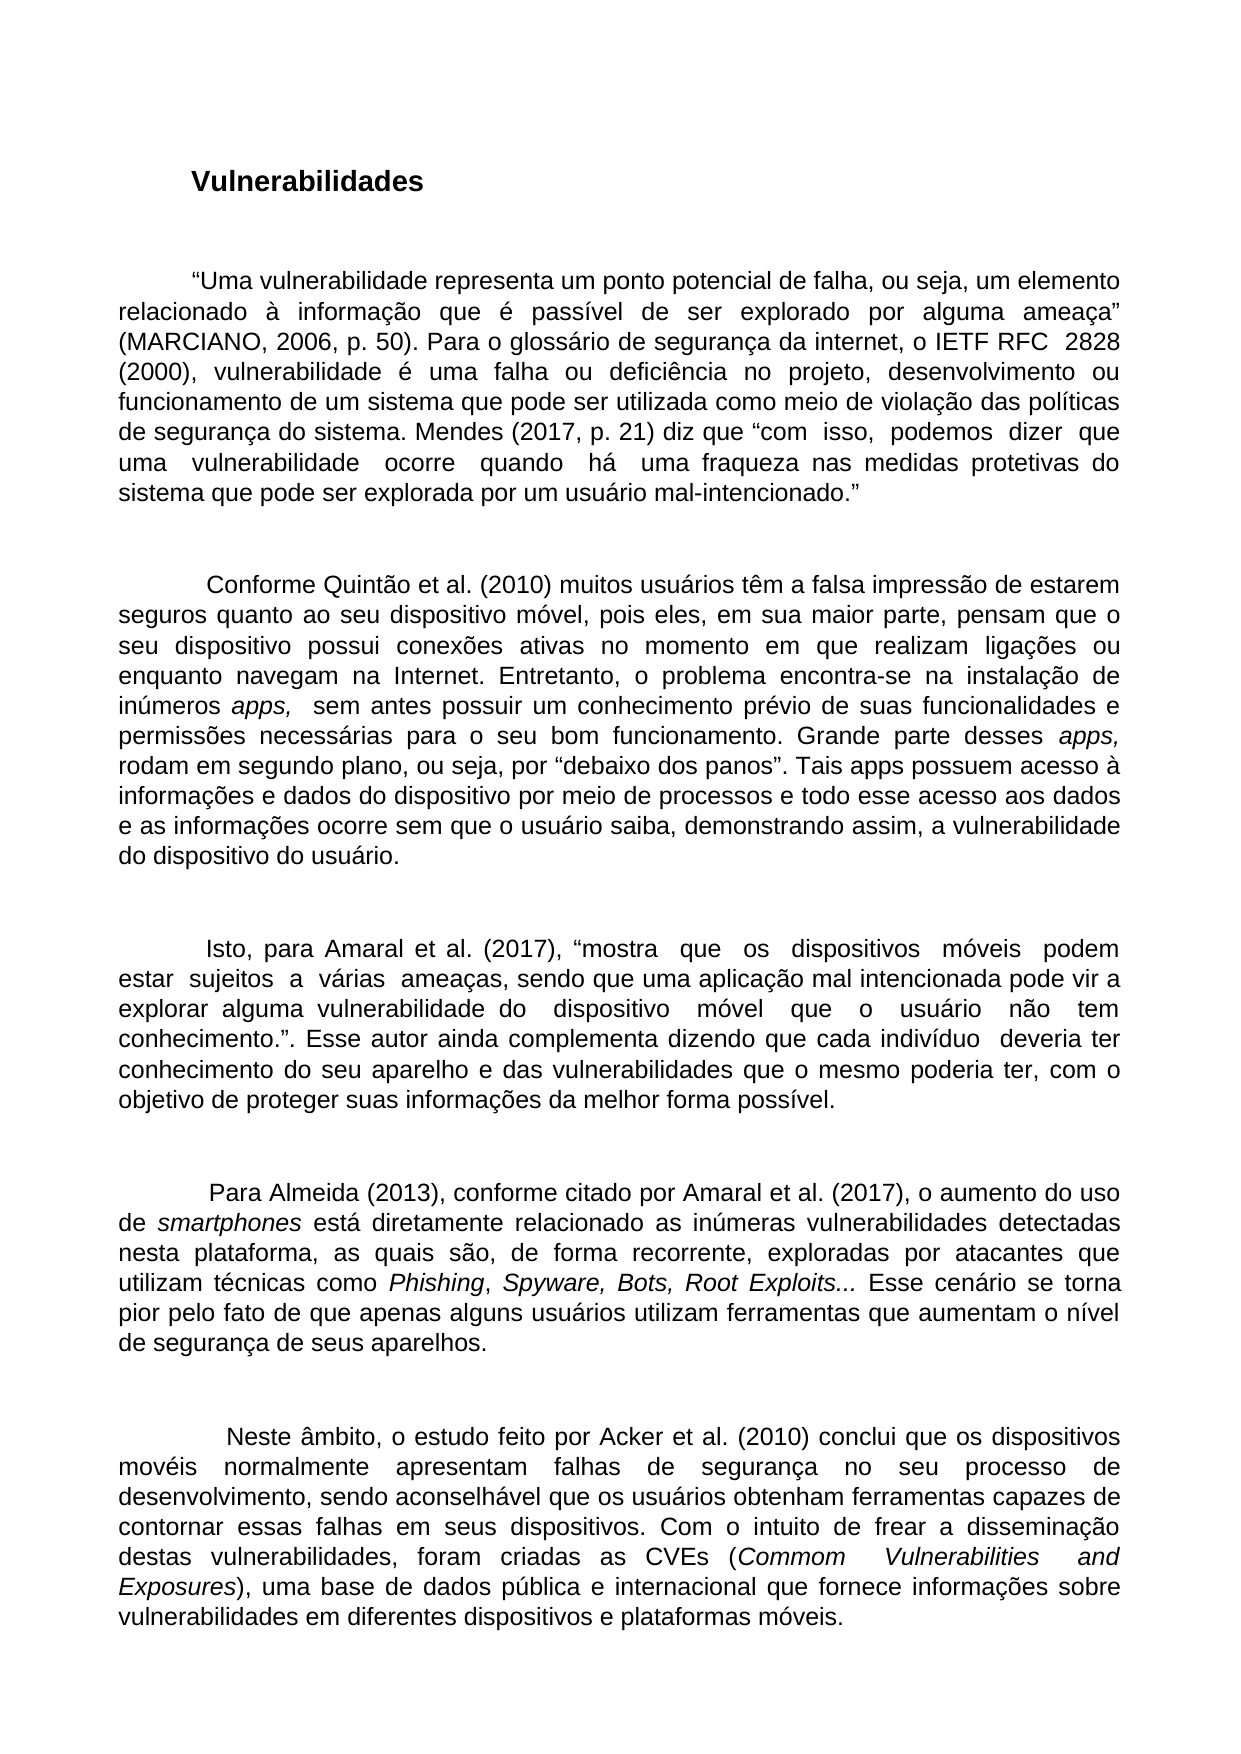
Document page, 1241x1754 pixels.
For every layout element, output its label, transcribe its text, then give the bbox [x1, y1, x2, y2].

text Neste âmbito, o estudo feito por Acker et al. (2010) conclui que os dispositivos movéis normalmente apresentam falhas de segurança no seu processo de desenvolvimento, sendo aconselhável que os usuários obtenham ferramentas capazes de contornar essas falhas em seus dispositivos. Com o intuito de frear a disseminação destas vulnerabilidades, foram criadas as CVEs (Commom Vulnerabilities and Exposures), uma base de dados pública e internacional que fornece informações sobre vulnerabilidades em diferentes dispositivos e plataformas móveis. [118, 1422, 1122, 1631]
text Para Almeida (2013), conforme citado por Amaral et al. (2017), o aumento do uso de smartphones está diretamente relacionado as inúmeras vulnerabilidades detectadas nesta plataforma, as quais são, de forma recorrente, exploradas por atacantes que utilizam técnicas como Phishing, Spyware, Bots, Root Exploits... Esse cenário se torna pior pelo fato de que apenas alguns usuários utilizam ferramentas que aumentam o nível de segurança de seus aparelhos. [118, 1177, 1122, 1357]
text Isto, para Amaral et al. (2017), “mostra que os dispositivos móveis podem estar sujeitos a várias ameaças, sendo que uma aplicação mal intencionada pode vir a explorar alguma vulnerabilidade do dispositivo móvel que o usuário não tem conhecimento.”. Esse autor ainda complementa dizendo que cada indivíduo deveria ter conhecimento do seu aparelho e das vulnerabilidades que o mesmo poderia ter, com o objetivo de proteger suas informações da melhor forma possível. [118, 934, 1122, 1113]
text Conforme Quintão et al. (2010) muitos usuários têm a falsa impressão de estarem seguros quanto ao seu dispositivo móvel, pois eles, em sua maior parte, pensam que o seu dispositivo possui conexões ativas no momento em que realizam ligações ou enquanto navegam na Internet. Entretanto, o problema encontra-se na instalação de inúmeros apps, sem antes possuir um conhecimento prévio de suas funcionalidades e permissões necessárias para o seu bom funcionamento. Grande parte desses apps, rodam em segundo plano, ou seja, por “debaixo dos panos”. Tais apps possuem acesso à informações e dados do dispositivo por meio de processos e todo esse acesso aos dados e as informações ocorre sem que o usuário saiba, demonstrando assim, a vulnerabilidade do dispositivo do usuário. [118, 570, 1122, 870]
text Vulnerabilidades [118, 164, 1122, 198]
text “Uma vulnerabilidade representa um ponto potencial de falha, ou seja, um elemento relacionado à informação que é passível de ser explorado por alguma ameaça” (MARCIANO, 2006, p. 50). Para o glossário de segurança da internet, o IETF RFC 2828 (2000), vulnerabilidade é uma falha ou deficiência no projeto, desenvolvimento ou funcionamento de um sistema que pode ser utilizada como meio de violação das políticas de segurança do sistema. Mendes (2017, p. 21) diz que “com isso, podemos dizer que uma vulnerabilidade ocorre quando há uma fraqueza nas medidas protetivas do sistema que pode ser explorada por um usuário mal-intencionado.” [118, 262, 1122, 506]
